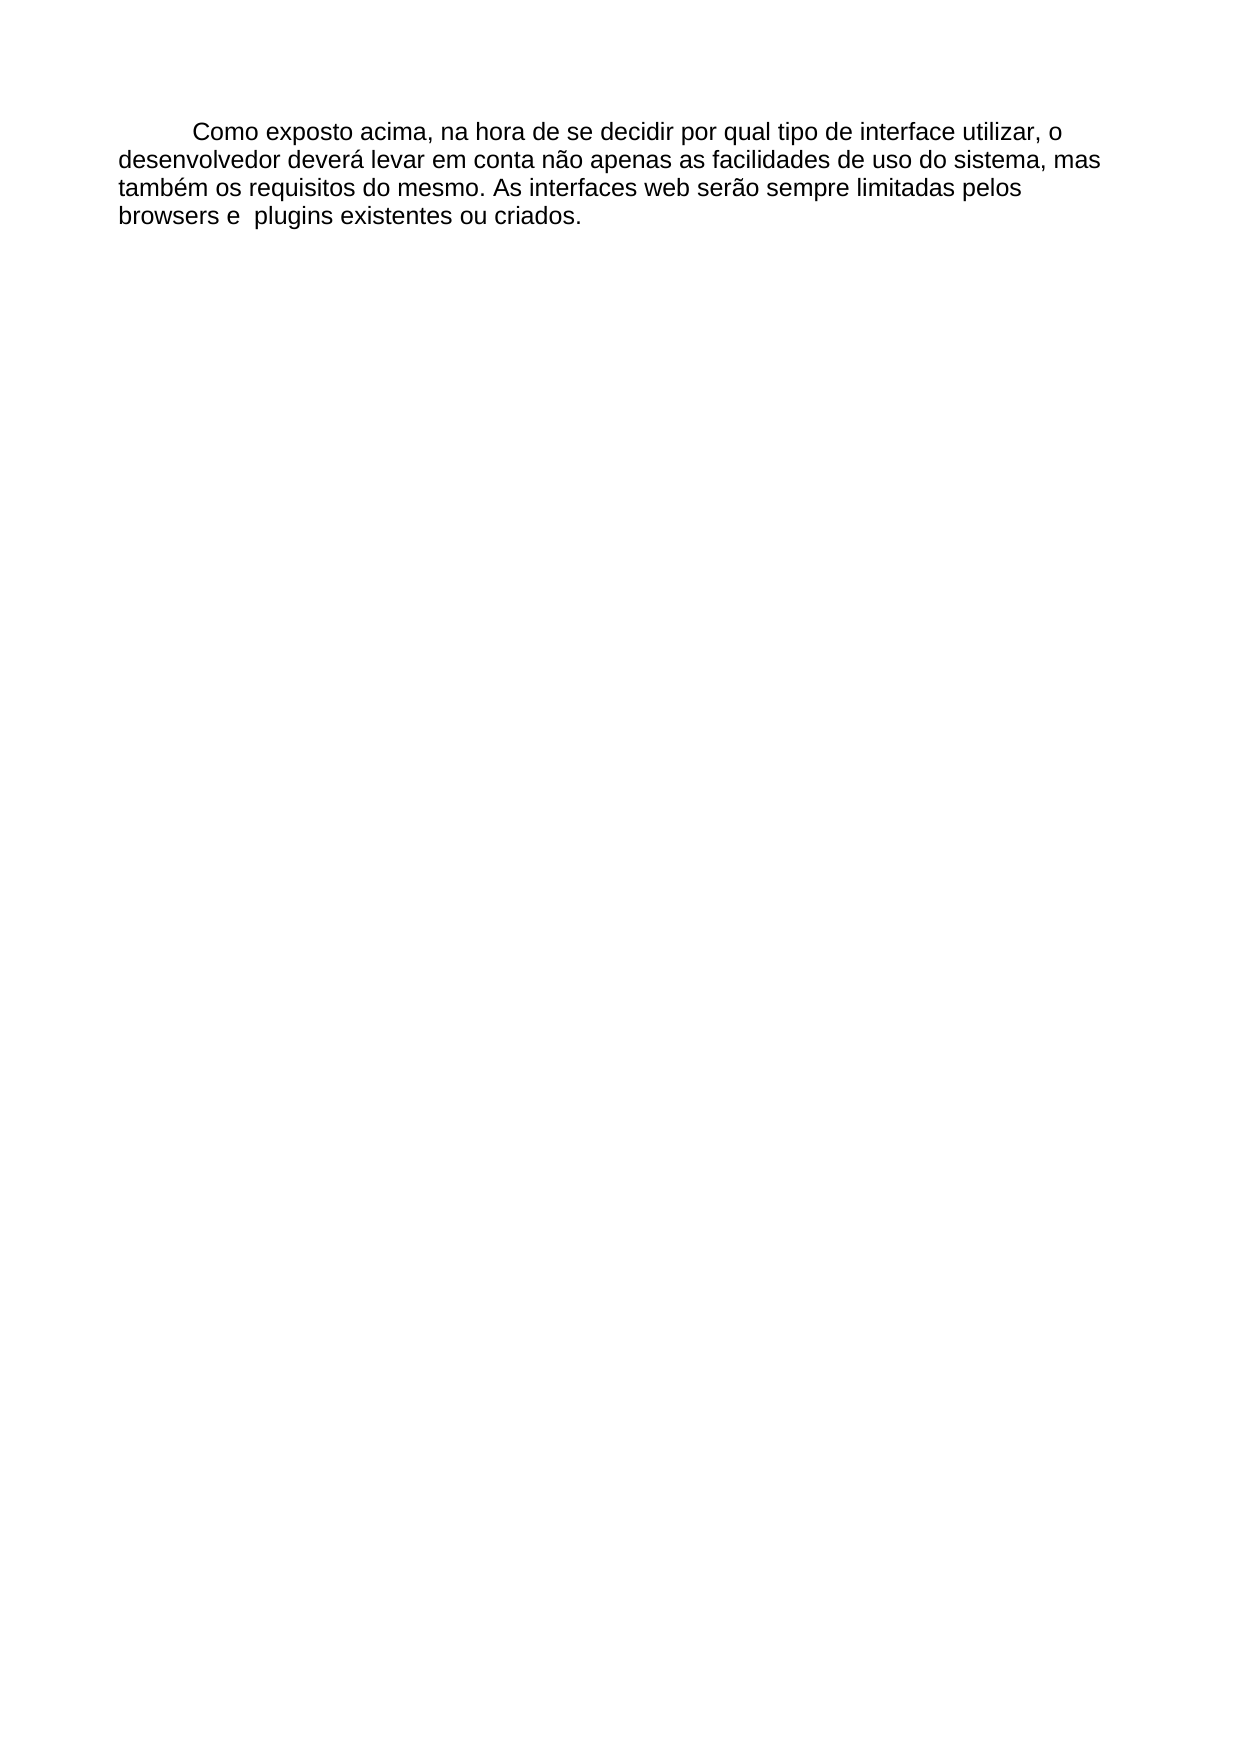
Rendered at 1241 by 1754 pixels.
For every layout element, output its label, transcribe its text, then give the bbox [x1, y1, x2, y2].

text Como exposto acima, na hora de se decidir por qual tipo de interface utilizar, o desenvolvedor deverá levar em conta não apenas as facilidades de uso do sistema, mas também os requisitos do mesmo. As interfaces web serão sempre limitadas pelos browsers e plugins existentes ou criados. [118, 118, 1122, 230]
